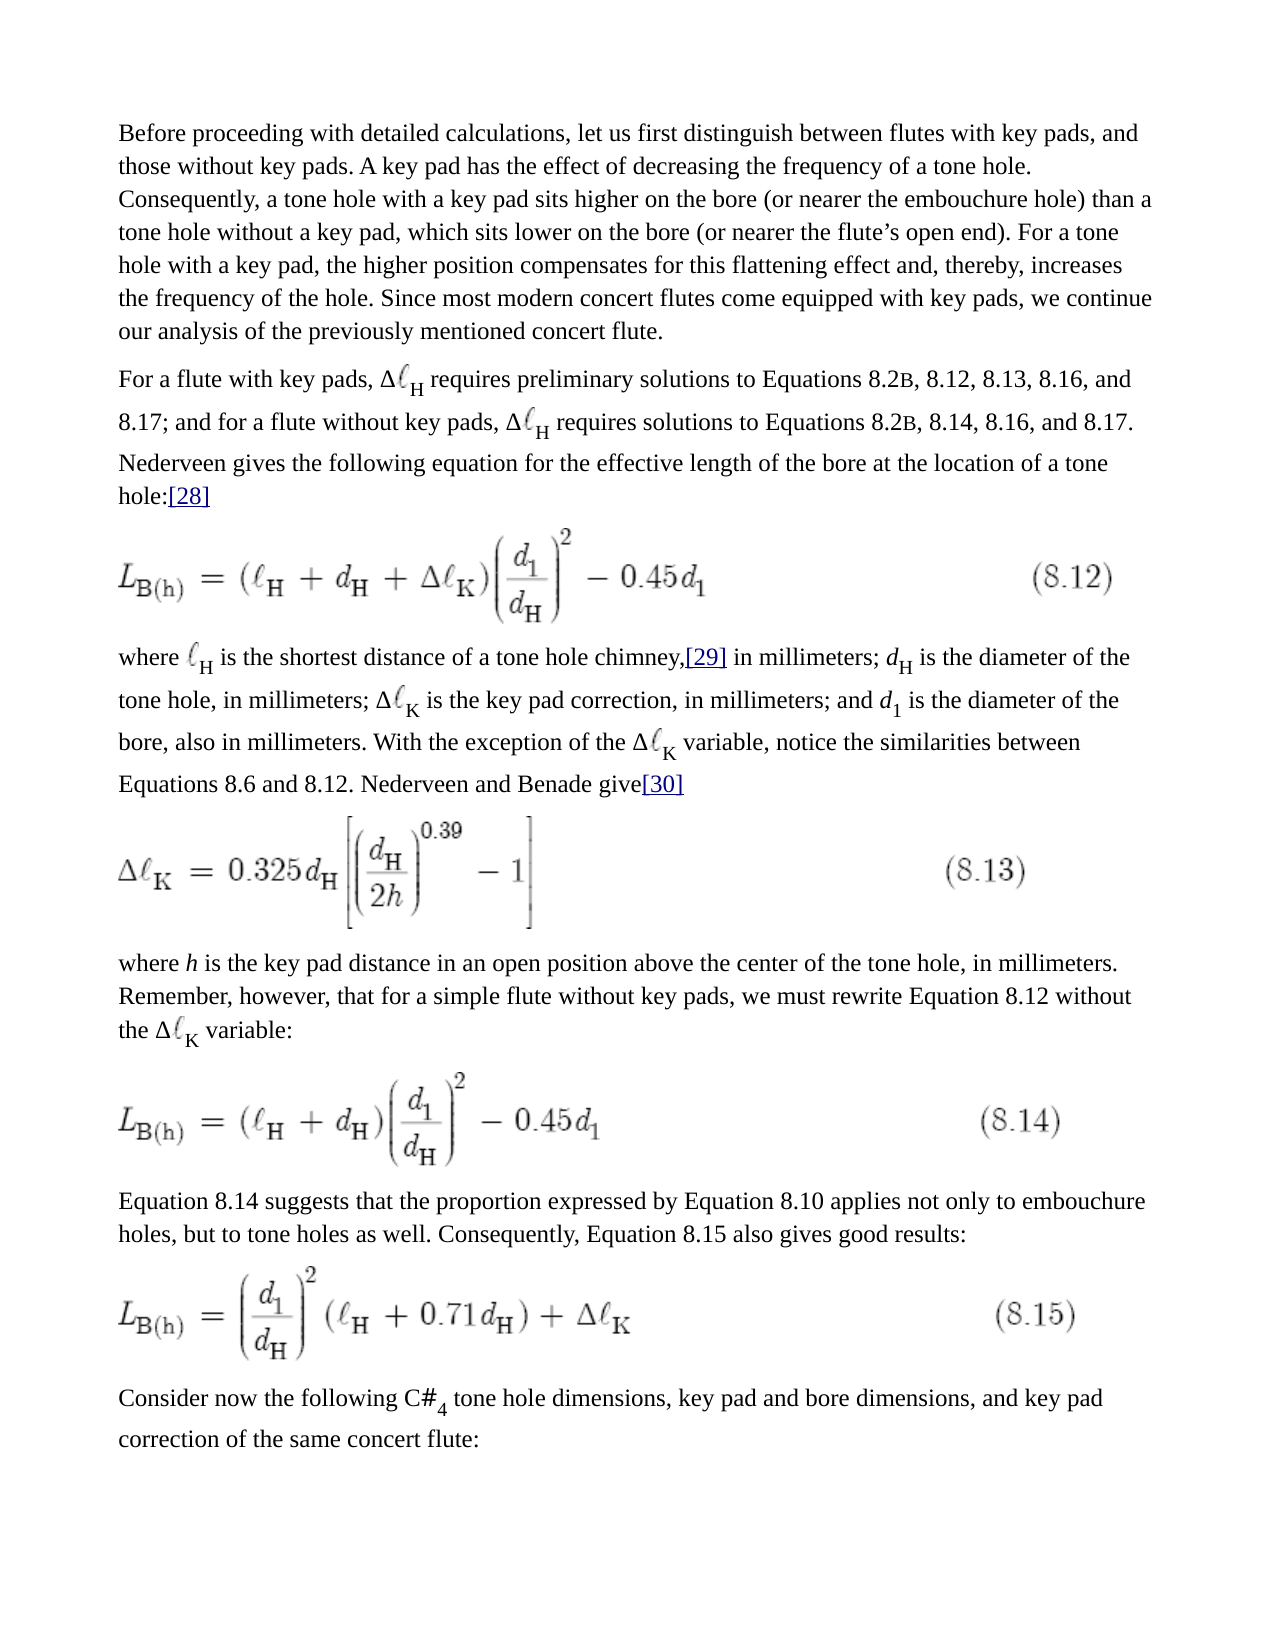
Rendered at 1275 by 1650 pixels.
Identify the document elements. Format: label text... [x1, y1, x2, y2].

picture [118, 528, 1113, 624]
text where h is the key pad distance in an open position above the center of the tone hole, in millimeters. Remember, however, that for a simple flute without key pads, we must rewrite Equation 8.12 without the ΔK variable: [118, 948, 1157, 1052]
text Consider now the following C#4 tone hole dimensions, key pad and bore dimensions, and key pad correction of the same concert flute: [118, 1380, 1157, 1453]
picture [391, 685, 406, 708]
text Equation 8.14 suggests that the proportion expressed by Equation 8.10 applies not only to embouchure holes, but to tone holes as well. Consequently, Equation 8.15 also gives good results: [118, 1186, 1157, 1247]
picture [118, 1266, 1075, 1361]
picture [118, 816, 1026, 929]
text where H is the shortest distance of a tone hole chimney,[29] in millimeters; dH is the diameter of the tone hole, in millimeters; ΔK is the key pad correction, in millimeters; and d1 is the diameter of the bore, also in millimeters. With the exception of the ΔK variable, notice the similarities between Equations 8.6 and 8.12. Nederveen and Benade give[30] [118, 642, 1157, 798]
picture [185, 642, 199, 666]
picture [396, 364, 410, 388]
text Before proceeding with detailed calculations, let us first distinguish between flutes with key pads, and those without key pads. A key pad has the effect of decreasing the frequency of a tone hole. Consequently, a tone hole with a key pad sits higher on the bore (or nearer the embouchure hole) than a tone hole without a key pad, which sits lower on the bore (or nearer the flute’s open end). For a tone hole with a key pad, the higher position compensates for this flattening effect and, thereby, increases the frequency of the hole. Since most modern concert flutes come equipped with key pads, we continue our analysis of the previously mentioned concert flute. [118, 118, 1157, 345]
picture [521, 407, 536, 430]
text For a flute with key pads, ΔH requires preliminary solutions to Equations 8.2B, 8.12, 8.13, 8.16, and 8.17; and for a flute without key pads, ΔH requires solutions to Equations 8.2B, 8.14, 8.16, and 8.17. Nederveen gives the following equation for the effective length of the bore at the location of a tone hole:[28] [118, 364, 1157, 510]
picture [118, 1072, 1060, 1167]
picture [171, 1016, 185, 1039]
picture [648, 728, 663, 751]
